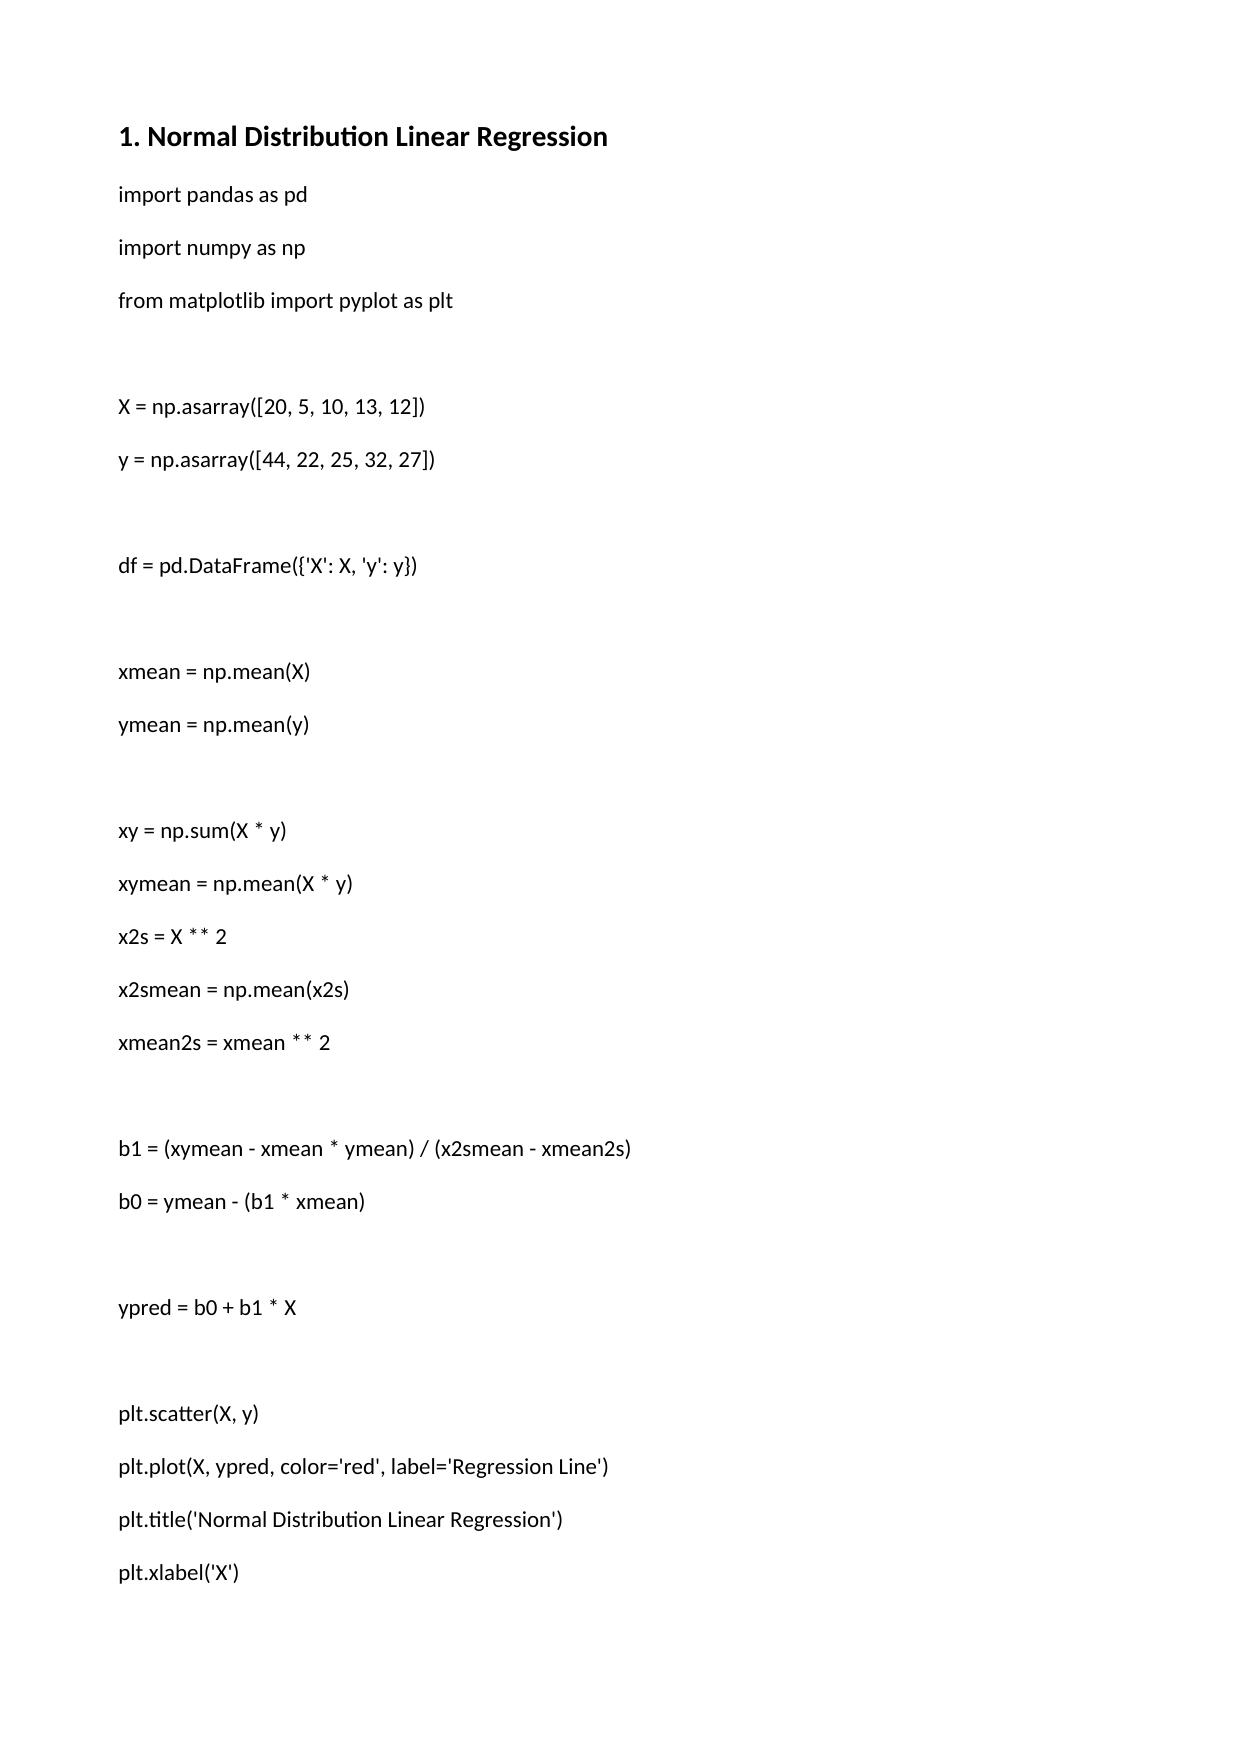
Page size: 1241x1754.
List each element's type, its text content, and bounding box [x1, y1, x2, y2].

text xymean = np.mean(X * y) [118, 869, 1122, 897]
text ymean = np.mean(y) [118, 710, 1122, 738]
text ypred = b0 + b1 * X [118, 1293, 1122, 1321]
text import pandas as pd [118, 180, 1122, 208]
text from matplotlib import pyplot as plt [118, 286, 1122, 314]
text plt.title('Normal Distribution Linear Regression') [118, 1505, 1122, 1533]
text x2s = X ** 2 [118, 922, 1122, 950]
text b0 = ymean - (b1 * xmean) [118, 1187, 1122, 1215]
text X = np.asarray([20, 5, 10, 13, 12]) [118, 392, 1122, 420]
text x2smean = np.mean(x2s) [118, 975, 1122, 1003]
text import numpy as np [118, 233, 1122, 261]
text plt.scatter(X, y) [118, 1399, 1122, 1427]
text df = pd.DataFrame({'X': X, 'y': y}) [118, 551, 1122, 579]
text plt.xlabel('X') [118, 1558, 1122, 1586]
text 1. Normal Distribution Linear Regression [118, 118, 1122, 154]
text b1 = (xymean - xmean * ymean) / (x2smean - xmean2s) [118, 1134, 1122, 1162]
text plt.plot(X, ypred, color='red', label='Regression Line') [118, 1452, 1122, 1480]
text xmean2s = xmean ** 2 [118, 1028, 1122, 1056]
text xy = np.sum(X * y) [118, 816, 1122, 844]
text xmean = np.mean(X) [118, 657, 1122, 685]
text y = np.asarray([44, 22, 25, 32, 27]) [118, 445, 1122, 473]
